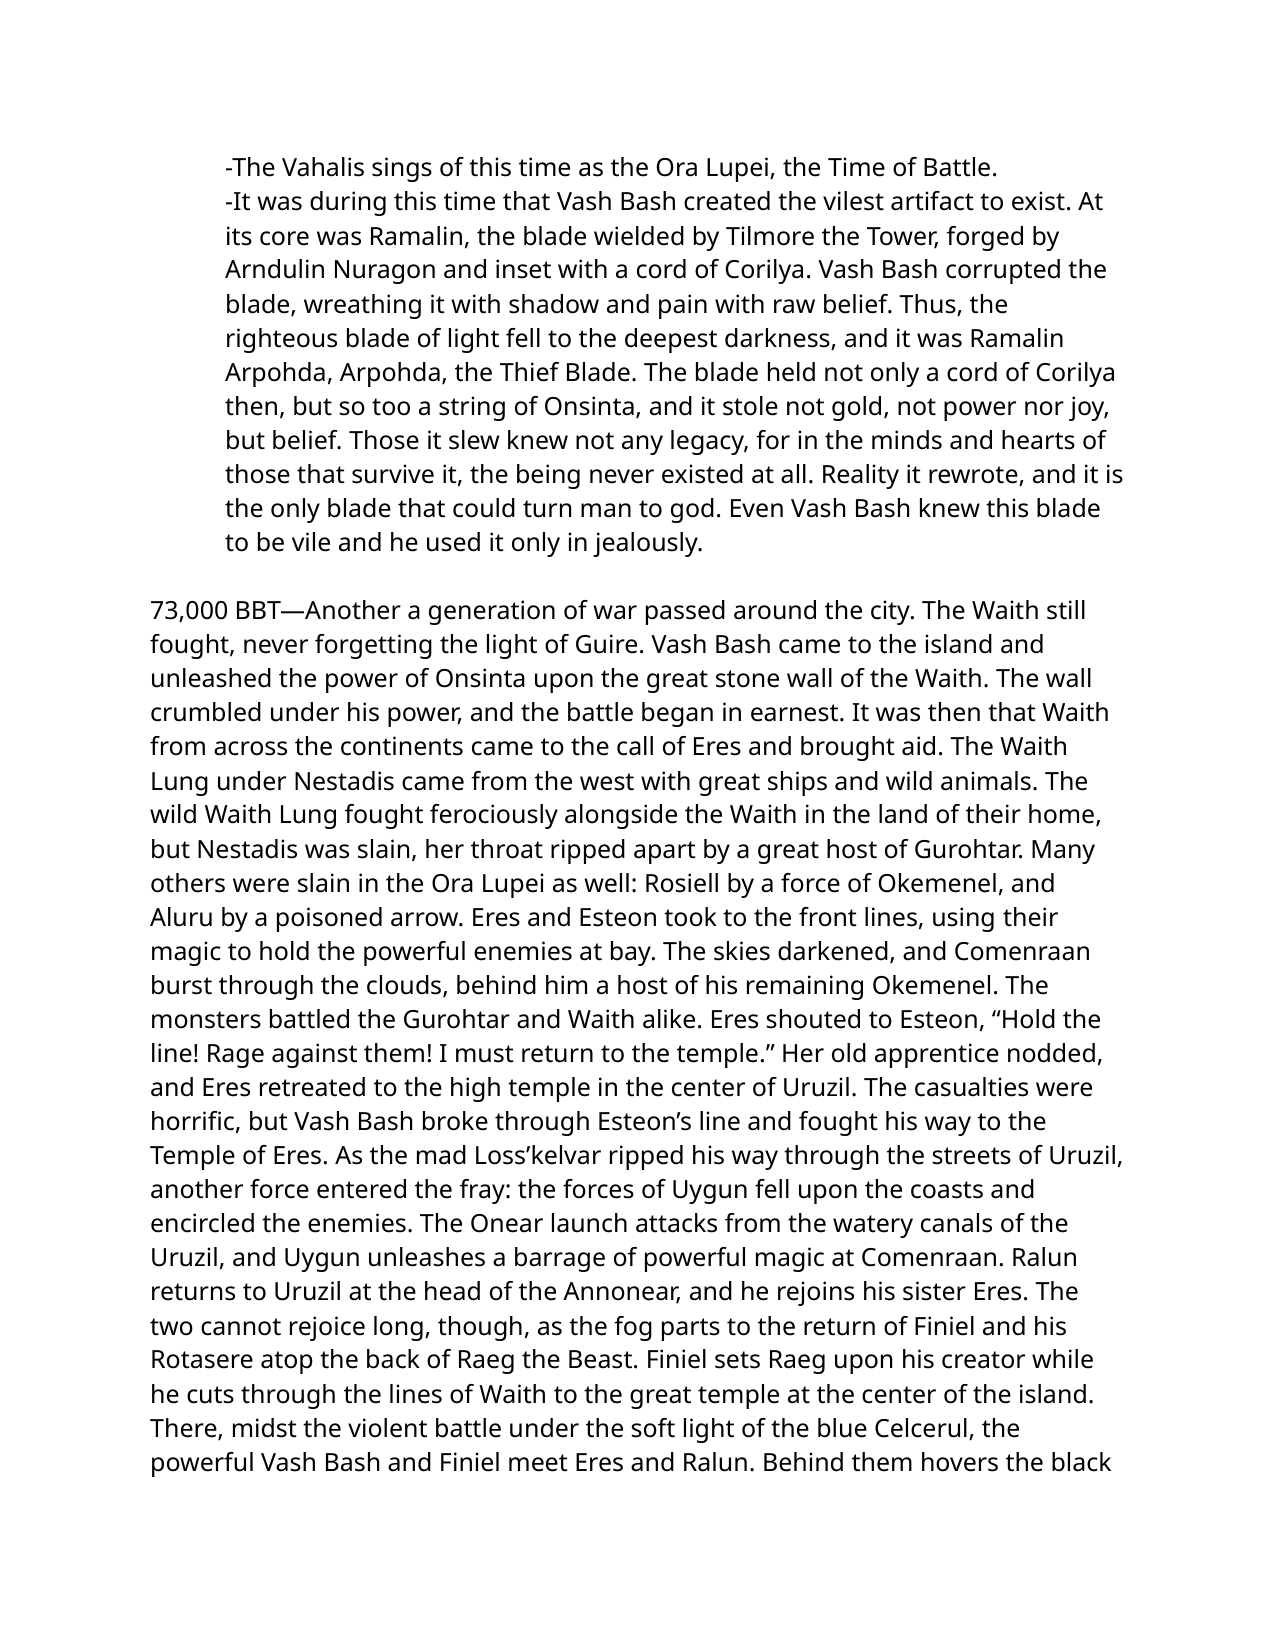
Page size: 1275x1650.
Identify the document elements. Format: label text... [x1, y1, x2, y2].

text -It was during this time that Vash Bash created the vilest artifact to exist. At its core was Ramalin, the blade wielded by Tilmore the Tower, forged by Arndulin Nuragon and inset with a cord of Corilya. Vash Bash corrupted the blade, wreathing it with shadow and pain with raw belief. Thus, the righteous blade of light fell to the deepest darkness, and it was Ramalin Arpohda, Arpohda, the Thief Blade. The blade held not only a cord of Corilya then, but so too a string of Onsinta, and it stole not gold, not power nor joy, but belief. Those it slew knew not any legacy, for in the minds and hearts of those that survive it, the being never existed at all. Reality it rewrote, and it is the only blade that could turn man to god. Even Vash Bash knew this blade to be vile and he used it only in jealously. [225, 184, 1125, 559]
text -The Vahalis sings of this time as the Ora Lupei, the Time of Battle. [150, 150, 1125, 184]
text 73,000 BBT—Another a generation of war passed around the city. The Waith still fought, never forgetting the light of Guire. Vash Bash came to the island and unleashed the power of Onsinta upon the great stone wall of the Waith. The wall crumbled under his power, and the battle began in earnest. It was then that Waith from across the continents came to the call of Eres and brought aid. The Waith Lung under Nestadis came from the west with great ships and wild animals. The wild Waith Lung fought ferociously alongside the Waith in the land of their home, but Nestadis was slain, her throat ripped apart by a great host of Gurohtar. Many others were slain in the Ora Lupei as well: Rosiell by a force of Okemenel, and Aluru by a poisoned arrow. Eres and Esteon took to the front lines, using their magic to hold the powerful enemies at bay. The skies darkened, and Comenraan burst through the clouds, behind him a host of his remaining Okemenel. The monsters battled the Gurohtar and Waith alike. Eres shouted to Esteon, “Hold the line! Rage against them! I must return to the temple.” Her old apprentice nodded, and Eres retreated to the high temple in the center of Uruzil. The casualties were horrific, but Vash Bash broke through Esteon’s line and fought his way to the Temple of Eres. As the mad Loss’kelvar ripped his way through the streets of Uruzil, another force entered the fray: the forces of Uygun fell upon the coasts and encircled the enemies. The Onear launch attacks from the watery canals of the Uruzil, and Uygun unleashes a barrage of powerful magic at Comenraan. Ralun returns to Uruzil at the head of the Annonear, and he rejoins his sister Eres. The two cannot rejoice long, though, as the fog parts to the return of Finiel and his Rotasere atop the back of Raeg the Beast. Finiel sets Raeg upon his creator while he cuts through the lines of Waith to the great temple at the center of the island. There, midst the violent battle under the soft light of the blue Celcerul, the powerful Vash Bash and Finiel meet Eres and Ralun. Behind them hovers the black [150, 593, 1125, 1478]
